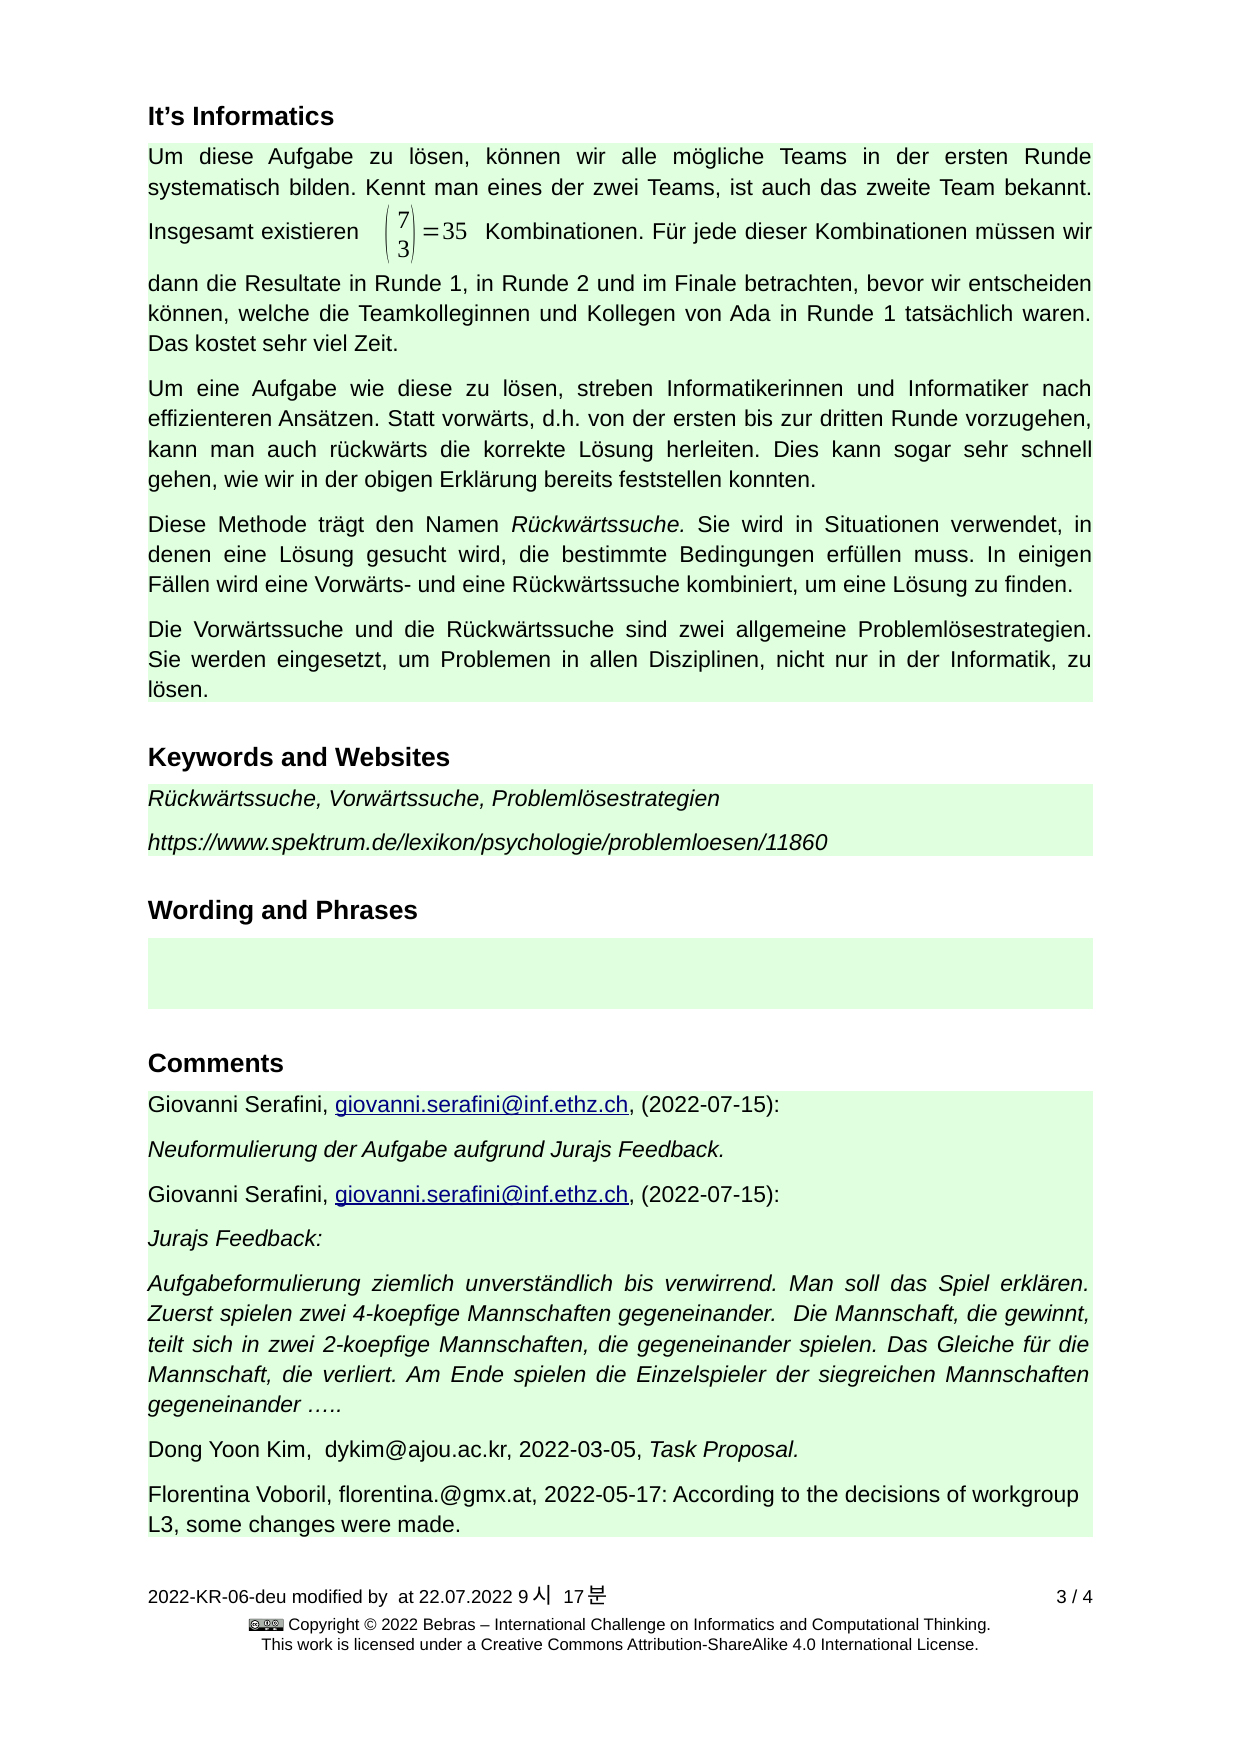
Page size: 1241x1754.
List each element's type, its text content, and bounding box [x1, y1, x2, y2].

subtitle It’s Informatics [148, 100, 1093, 131]
text Dong Yoon Kim, dykim@ajou.ac.kr, 2022-03-05, Task Proposal. [148, 1436, 1093, 1462]
subtitle Keywords and Websites [148, 742, 1093, 772]
text Aufgabeformulierung ziemlich unverständlich bis verwirrend. Man soll das Spiel erklären. Zuerst spielen zwei 4-koepfige Mannschaften gegeneinander. Die Mannschaft, die gewinnt, teilt sich in zwei 2-koepfige Mannschaften, die gegeneinander spielen. Das Gleiche für die Mannschaft, die verliert. Am Ende spielen die Einzelspieler der siegreichen Mannschaften gegeneinander ….. [148, 1270, 1093, 1417]
text Florentina Voboril, florentina.@gmx.at, 2022-05-17: According to the decisions of workgroup L3, some changes were made. [148, 1481, 1093, 1537]
subtitle Comments [148, 1048, 1093, 1078]
text Giovanni Serafini, giovanni.serafini@inf.ethz.ch, (2022-07-15): [148, 1091, 1093, 1117]
text Neuformulierung der Aufgabe aufgrund Jurajs Feedback. [148, 1136, 1093, 1162]
subtitle Wording and Phrases [148, 895, 1093, 925]
text Giovanni Serafini, giovanni.serafini@inf.ethz.ch, (2022-07-15): [148, 1181, 1093, 1207]
text https://www.spektrum.de/lexikon/psychologie/problemloesen/11860 [148, 829, 1093, 856]
text Jurajs Feedback: [148, 1225, 1093, 1252]
text Rückwärtssuche, Vorwärtssuche, Problemlösestrategien [148, 784, 1093, 811]
text Um eine Aufgabe wie diese zu lösen, streben Informatikerinnen und Informatiker nach effizienteren Ansätzen. Statt vorwärts, d.h. von der ersten bis zur dritten Runde vorzugehen, kann man auch rückwärts die korrekte Lösung herleiten. Dies kann sogar sehr schnell gehen, wie wir in der obigen Erklärung bereits feststellen konnten. [148, 375, 1093, 492]
text Um diese Aufgabe zu lösen, können wir alle mögliche Teams in der ersten Runde systematisch bilden. Kennt man eines der zwei Teams, ist auch das zweite Team bekannt. Insgesamt existieren Kombinationen. Für jede dieser Kombinationen müssen wir dann die Resultate in Runde 1, in Runde 2 und im Finale betrachten, bevor wir entscheiden können, welche die Teamkolleginnen und Kollegen von Ada in Runde 1 tatsächlich waren. Das kostet sehr viel Zeit. [148, 143, 1093, 357]
text Diese Methode trägt den Namen Rückwärtssuche. Sie wird in Situationen verwendet, in denen eine Lösung gesucht wird, die bestimmte Bedingungen erfüllen muss. In einigen Fällen wird eine Vorwärts- und eine Rückwärtssuche kombiniert, um eine Lösung zu finden. [148, 511, 1093, 597]
text Die Vorwärtssuche und die Rückwärtssuche sind zwei allgemeine Problemlösestrategien. Sie werden eingesetzt, um Problemen in allen Disziplinen, nicht nur in der Informatik, zu lösen. [148, 616, 1093, 702]
